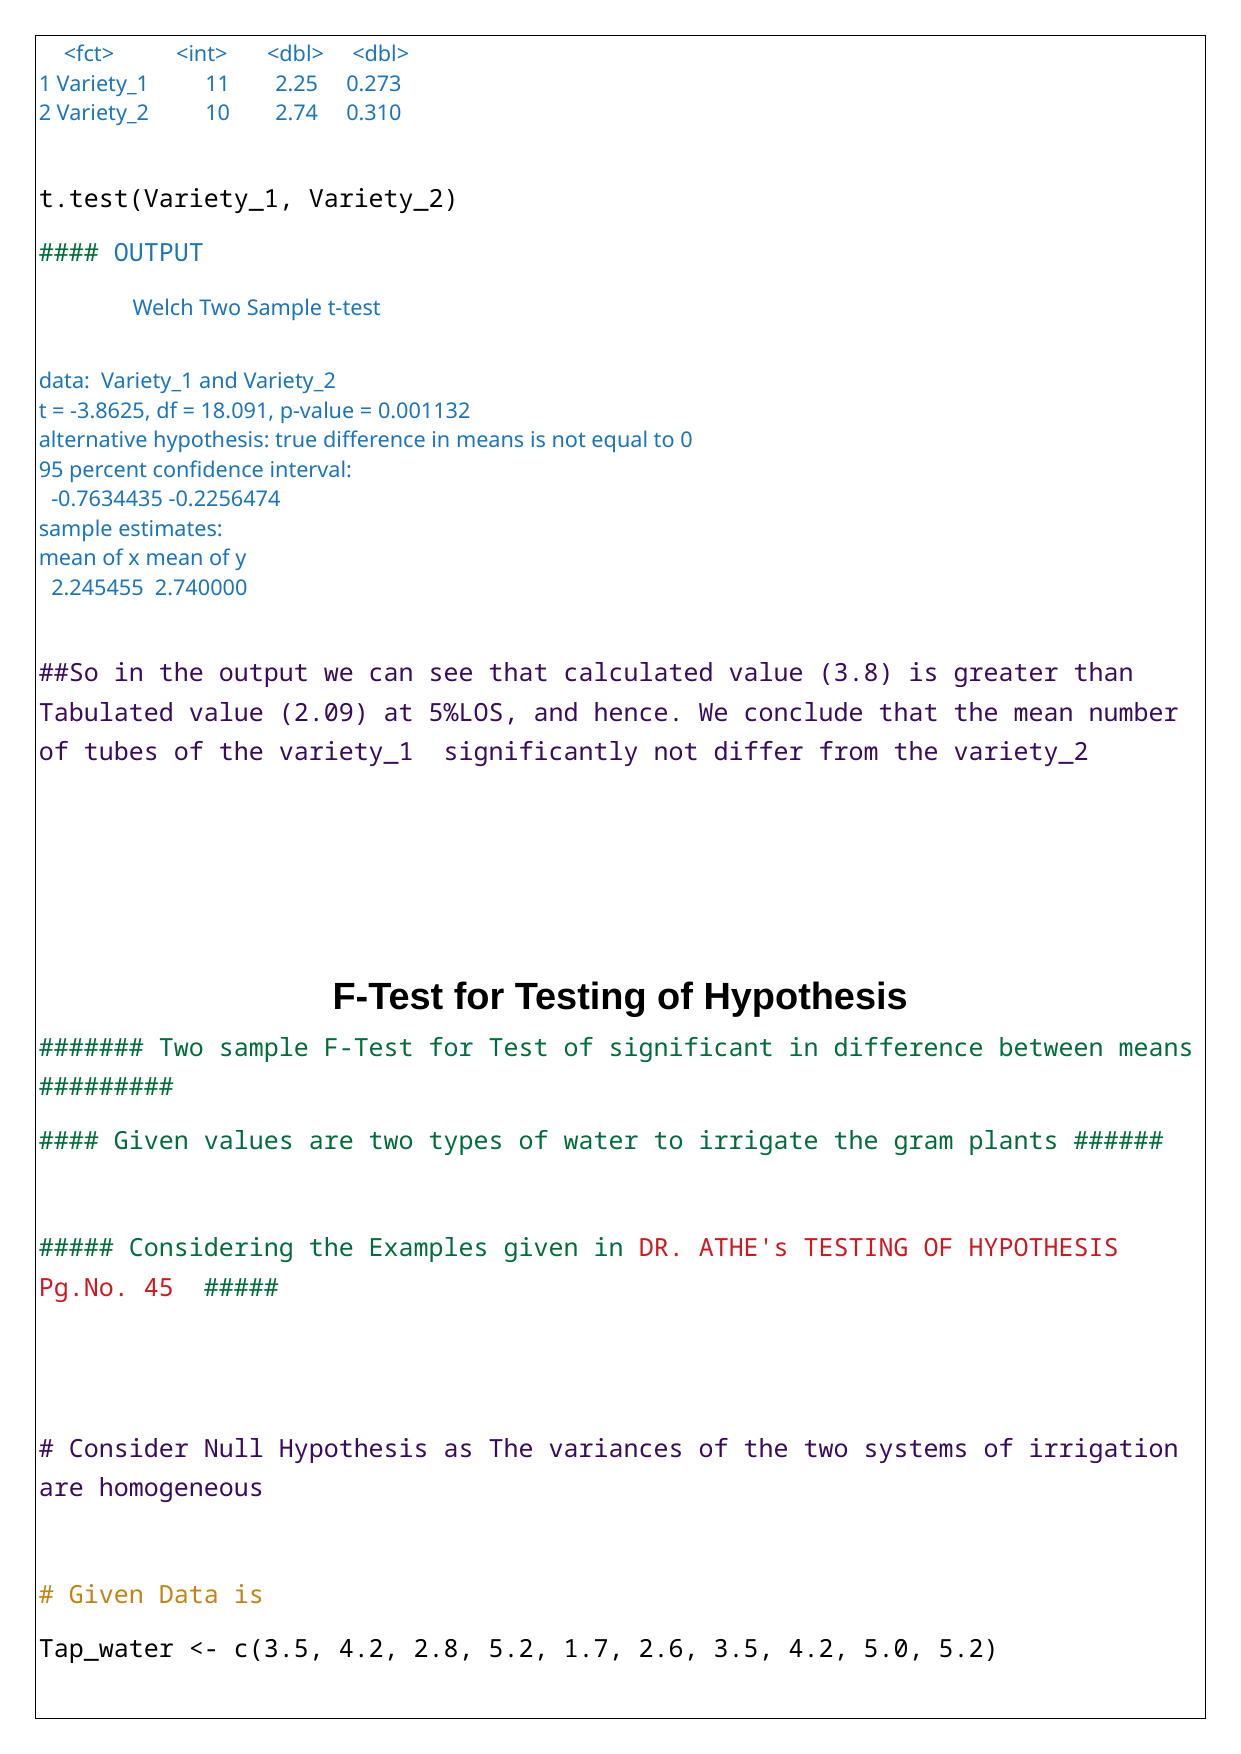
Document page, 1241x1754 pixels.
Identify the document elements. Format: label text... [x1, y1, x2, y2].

text sample estimates: [38, 513, 1202, 542]
text alternative hypothesis: true difference in means is not equal to 0 [38, 424, 1202, 454]
text t = -3.8625, df = 18.091, p-value = 0.001132 [38, 395, 1202, 424]
text #### Given values are two types of water to irrigate the gram plants ###### [38, 1122, 1202, 1157]
text ##### Considering the Examples given in DR. ATHE's TESTING OF HYPOTHESIS Pg.No. 45 ##### [38, 1230, 1202, 1303]
text # Given Data is [38, 1577, 1202, 1611]
text -0.7634435 -0.2256474 [38, 483, 1202, 513]
text Tap_water <- c(3.5, 4.2, 2.8, 5.2, 1.7, 2.6, 3.5, 4.2, 5.0, 5.2) [38, 1631, 1202, 1665]
text 2.245455 2.740000 [38, 572, 1202, 601]
text # Consider Null Hypothesis as The variances of the two systems of irrigation are homogeneous [38, 1430, 1202, 1504]
text <fct> <int> <dbl> <dbl> [38, 38, 1202, 68]
text ##So in the output we can see that calculated value (3.8) is greater than Tabulated value (2.09) at 5%LOS, and hence. We conclude that the mean number of tubes of the variety_1 significantly not differ from the variety_2 [38, 655, 1202, 767]
text ####### Two sample F-Test for Test of significant in difference between means ######### [38, 1029, 1202, 1103]
text mean of x mean of y [38, 542, 1202, 572]
text 95 percent confidence interval: [38, 454, 1202, 483]
text t.test(Variety_1, Variety_2) [38, 181, 1202, 215]
text data: Variety_1 and Variety_2 [38, 366, 1202, 395]
text Welch Two Sample t-test [38, 288, 1202, 322]
text #### OUTPUT [38, 234, 1202, 268]
text 1 Variety_1 11 2.25 0.273 [38, 68, 1202, 97]
subtitle F-Test for Testing of Hypothesis [38, 973, 1202, 1017]
text 2 Variety_2 10 2.74 0.310 [38, 97, 1202, 127]
